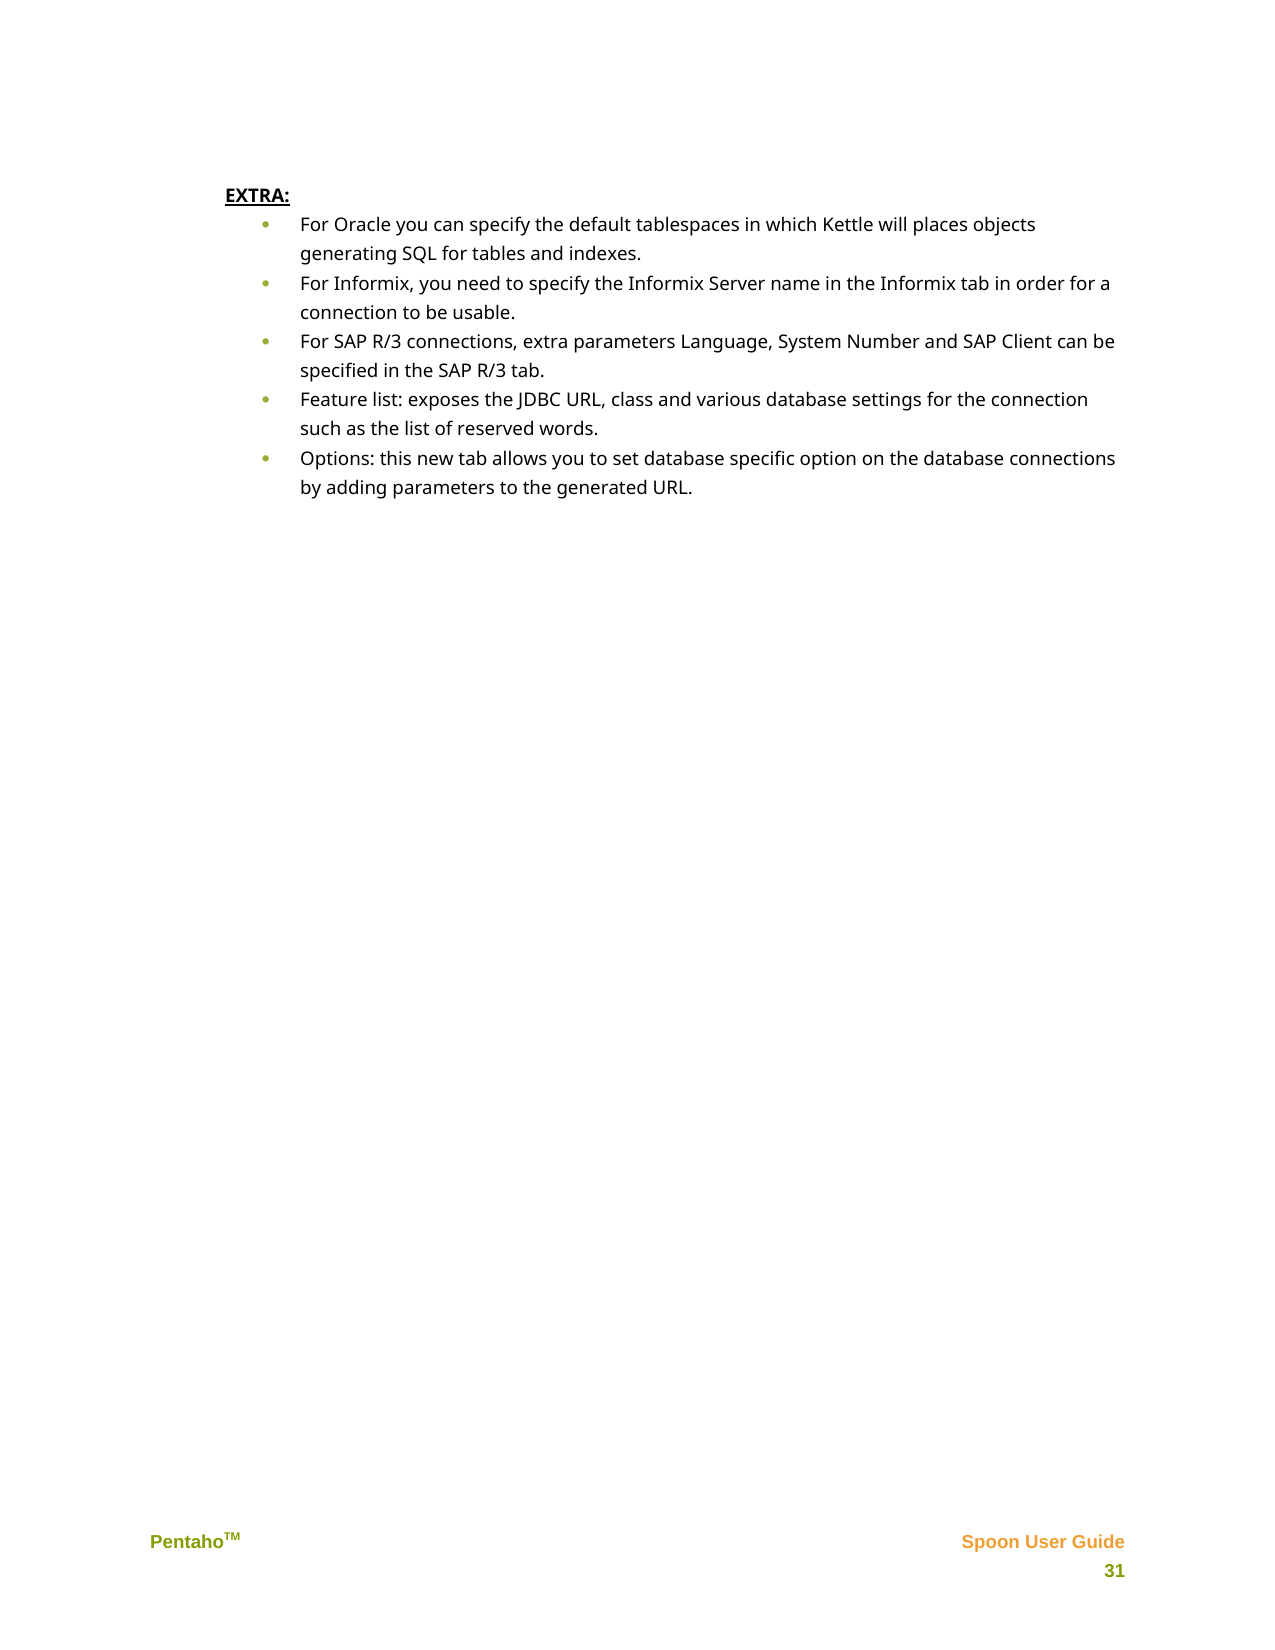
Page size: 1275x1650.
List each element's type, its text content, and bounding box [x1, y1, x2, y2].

list For SAP R/3 connections, extra parameters Language, System Number and SAP Client can be specified in the SAP R/3 tab. [262, 325, 1125, 383]
text EXTRA: [225, 179, 1125, 208]
list Feature list: exposes the JDBC URL, class and various database settings for the connection such as the list of reserved words. [262, 383, 1125, 442]
list For Informix, you need to specify the Informix Server name in the Informix tab in order for a connection to be usable. [262, 267, 1125, 325]
list For Oracle you can specify the default tablespaces in which Kettle will places objects generating SQL for tables and indexes. [262, 208, 1125, 267]
list Options: this new tab allows you to set database specific option on the database connections by adding parameters to the generated URL. [262, 442, 1125, 500]
